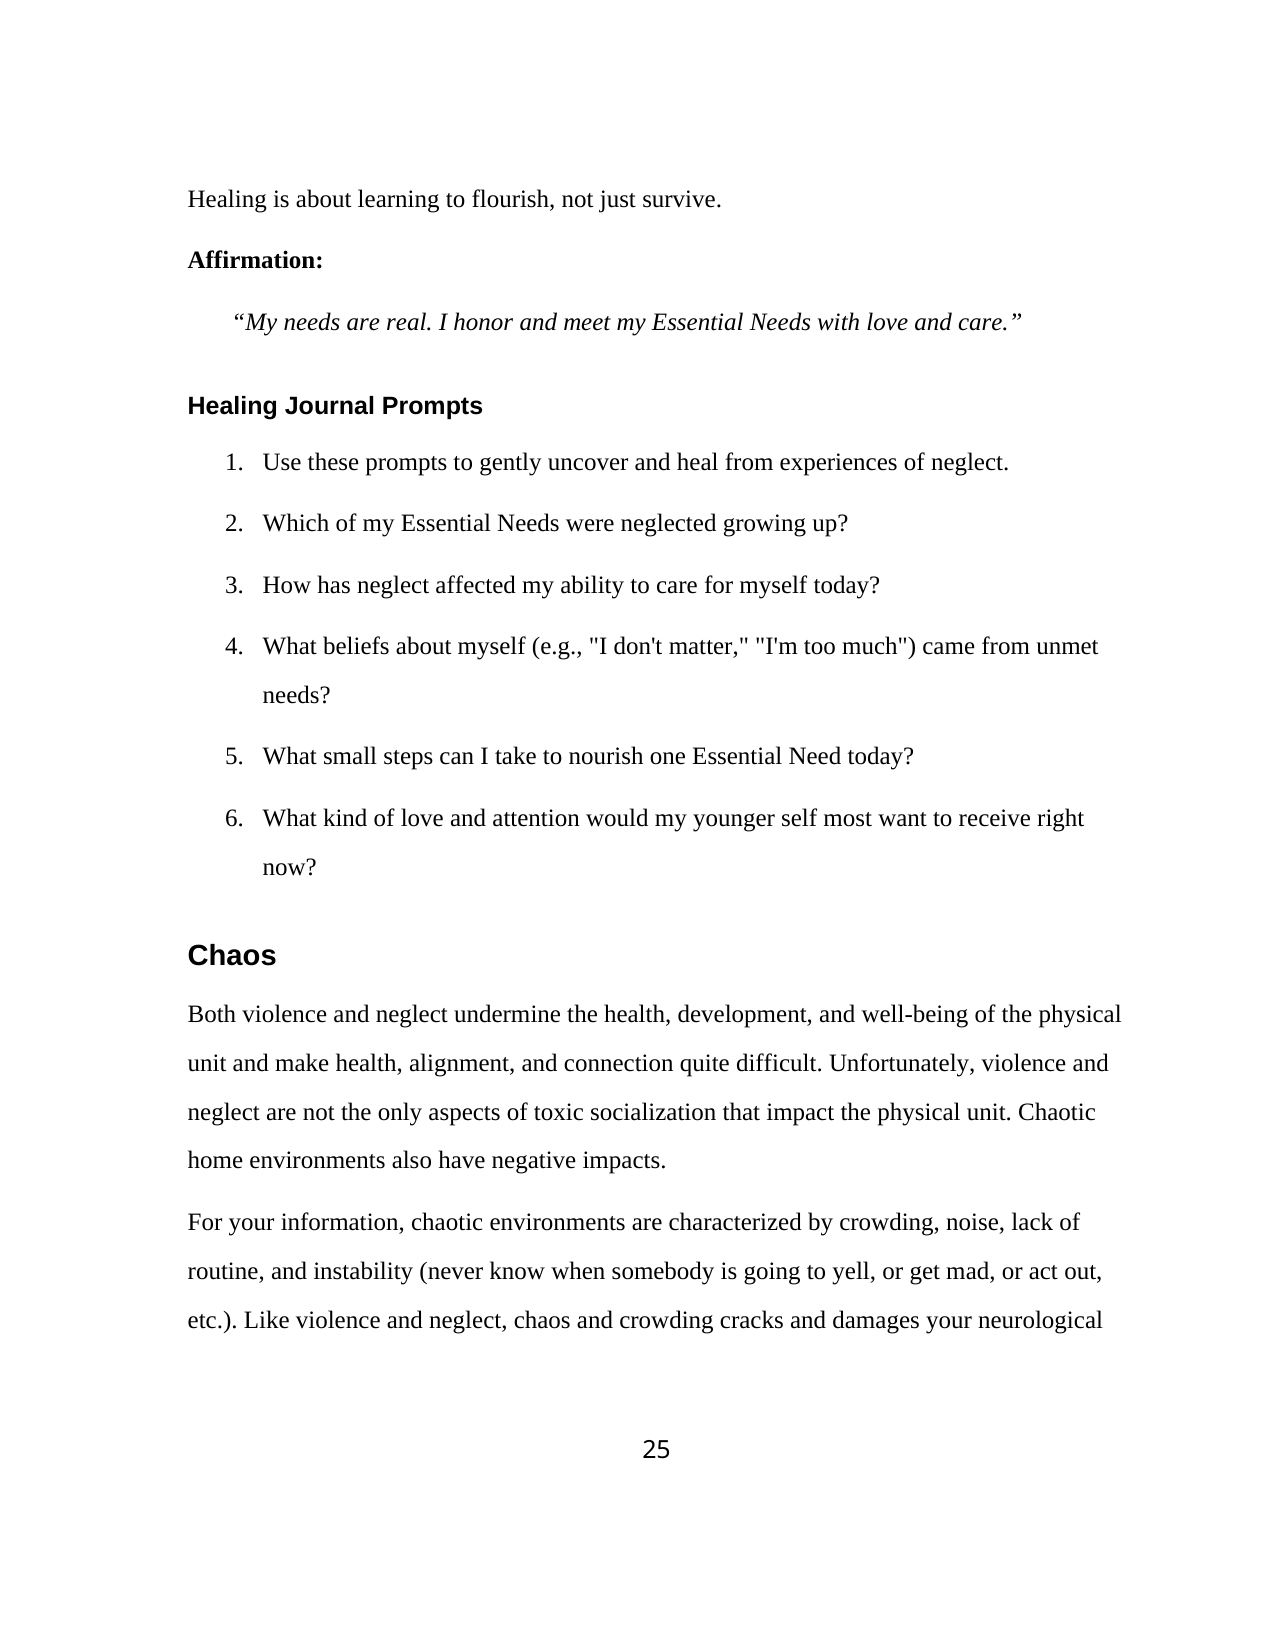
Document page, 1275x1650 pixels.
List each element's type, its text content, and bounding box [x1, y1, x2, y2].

text Both violence and neglect undermine the health, development, and well-being of the physical unit and make health, alignment, and connection quite difficult. Unfortunately, violence and neglect are not the only aspects of toxic socialization that impact the physical unit. Chaotic home environments also have negative impacts. [187, 999, 1125, 1174]
list What small steps can I take to nourish one Essential Need today? [225, 741, 1125, 770]
list How has neglect affected my ability to care for myself today? [225, 570, 1125, 598]
text Healing is about learning to flourish, not just survive. [187, 184, 1125, 213]
text Affirmation: [187, 245, 1125, 274]
list What beliefs about myself (e.g., "I don't matter," "I'm too much") came from unmet needs? [225, 631, 1125, 709]
subtitle Chaos [187, 938, 1125, 971]
list What kind of love and attention would my younger self most want to receive right now? [225, 803, 1125, 880]
list Which of my Essential Needs were neglected growing up? [225, 508, 1125, 537]
text “My needs are real. I honor and meet my Essential Needs with love and care.” [231, 307, 1114, 336]
list Use these prompts to gently uncover and heal from experiences of neglect. [225, 447, 1125, 476]
subtitle Healing Journal Prompts [187, 391, 1125, 420]
text For your information, chaotic environments are characterized by crowding, noise, lack of routine, and instability (never know when somebody is going to yell, or get mad, or act out, etc.). Like violence and neglect, chaos and crowding cracks and damages your neurological [187, 1207, 1125, 1333]
